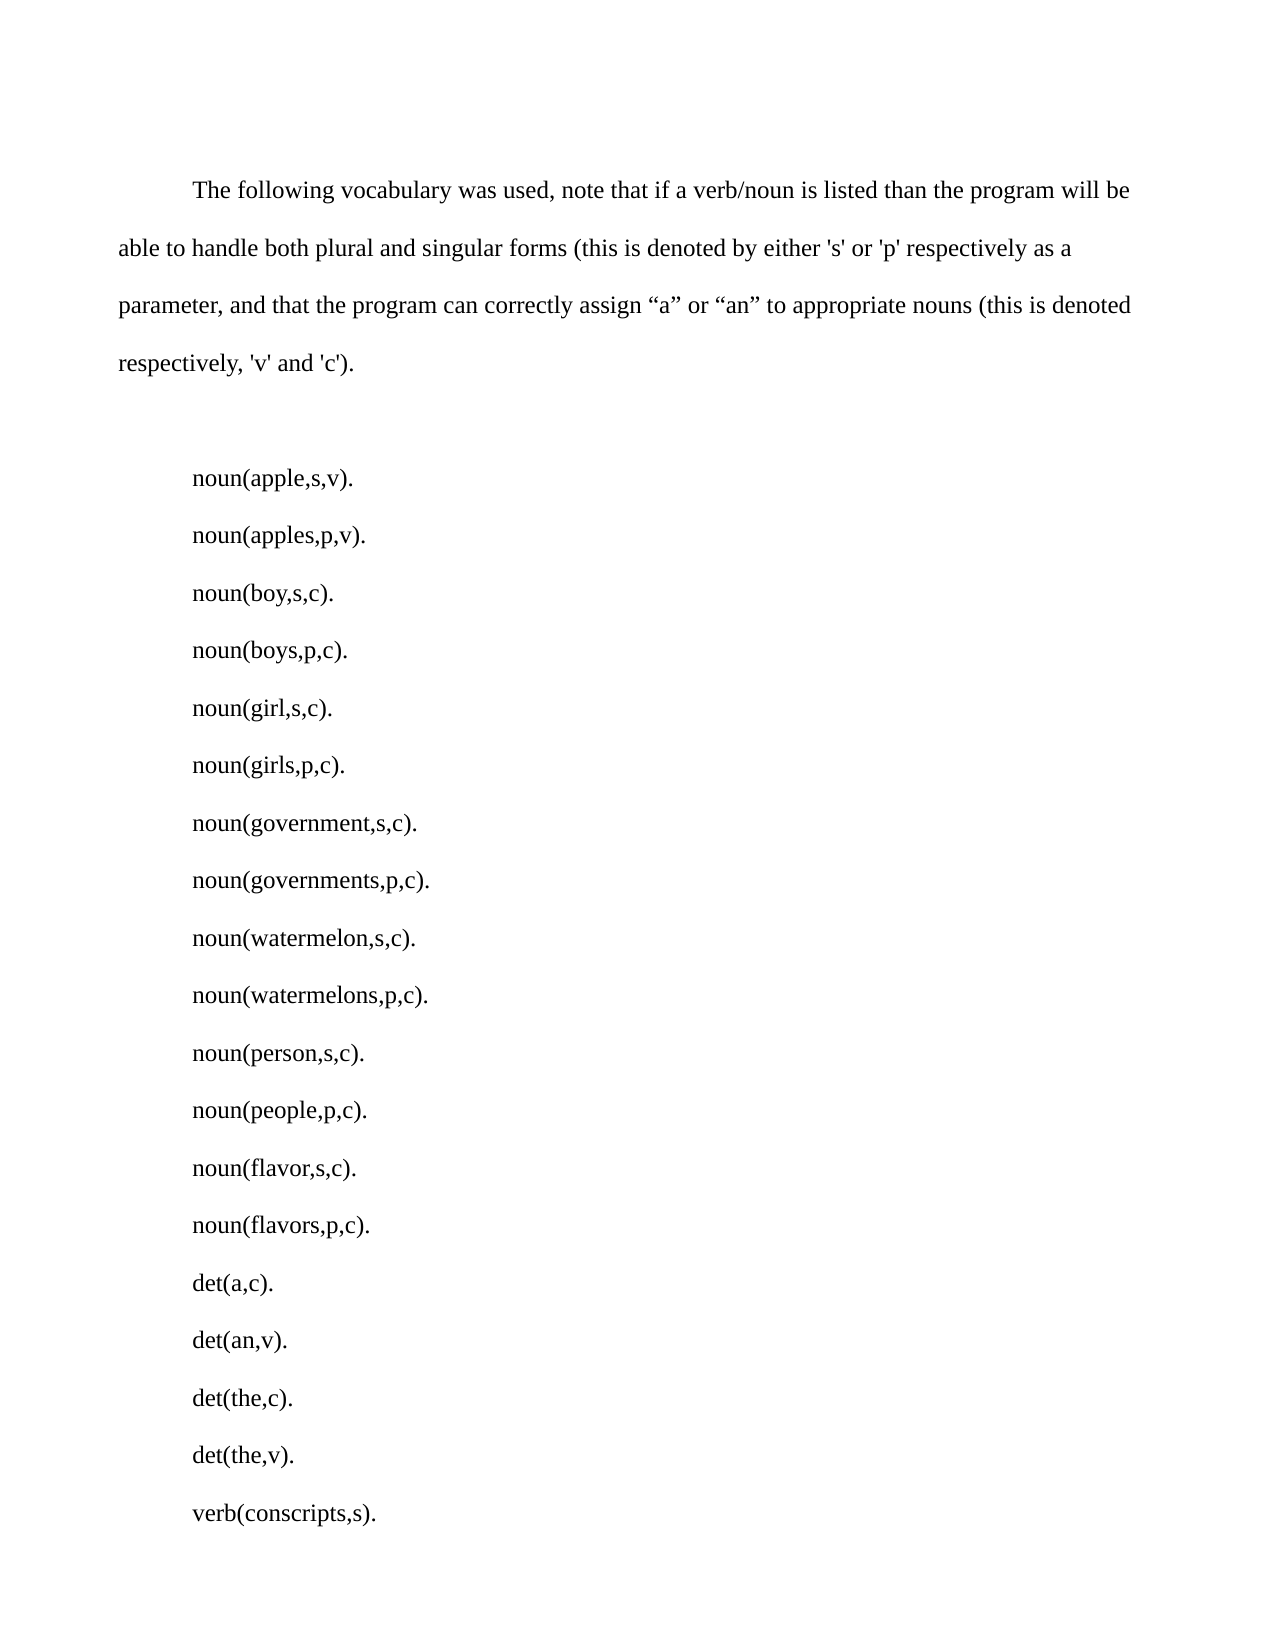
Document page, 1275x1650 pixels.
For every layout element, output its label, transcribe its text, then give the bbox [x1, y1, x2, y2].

text noun(flavors,p,c). [118, 1211, 1157, 1239]
text noun(apple,s,v). [118, 463, 1157, 492]
text noun(boys,p,c). [118, 636, 1157, 664]
text noun(government,s,c). [118, 808, 1157, 837]
text noun(person,s,c). [118, 1038, 1157, 1067]
text det(the,c). [118, 1383, 1157, 1412]
text noun(girls,p,c). [118, 751, 1157, 779]
text verb(conscripts,s). [118, 1498, 1157, 1527]
text noun(boy,s,c). [118, 578, 1157, 607]
text noun(governments,p,c). [118, 866, 1157, 894]
text The following vocabulary was used, note that if a verb/noun is listed than the program will be able to handle both plural and singular forms (this is denoted by either 's' or 'p' respectively as a parameter, and that the program can correctly assign “a” or “an” to appropriate nouns (this is denoted respectively, 'v' and 'c'). [118, 176, 1157, 377]
text det(the,v). [118, 1441, 1157, 1469]
text det(an,v). [118, 1326, 1157, 1354]
text noun(watermelon,s,c). [118, 923, 1157, 952]
text noun(people,p,c). [118, 1096, 1157, 1124]
text noun(flavor,s,c). [118, 1153, 1157, 1182]
text noun(girl,s,c). [118, 693, 1157, 722]
text det(a,c). [118, 1268, 1157, 1297]
text noun(watermelons,p,c). [118, 981, 1157, 1009]
text noun(apples,p,v). [118, 521, 1157, 549]
